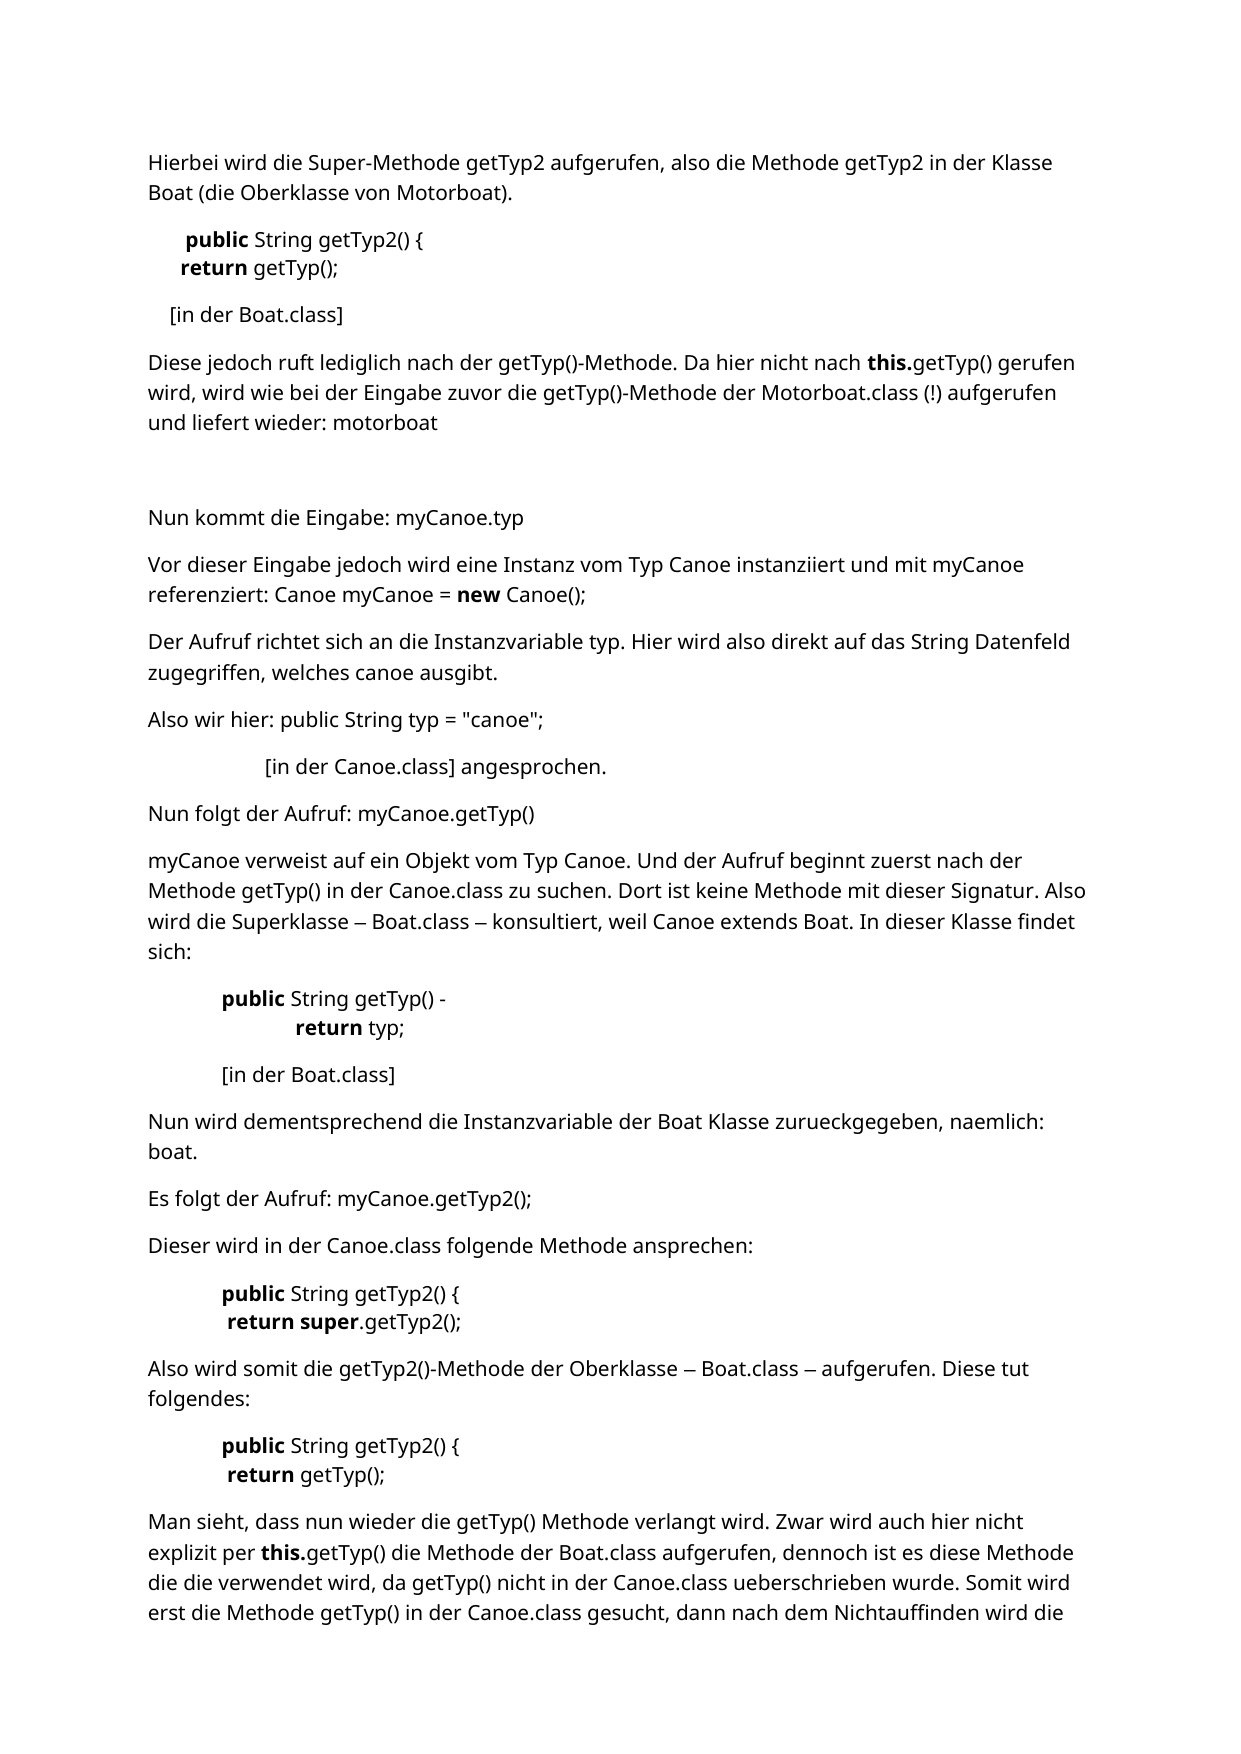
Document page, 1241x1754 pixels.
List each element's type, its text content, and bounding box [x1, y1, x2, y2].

text myCanoe verweist auf ein Objekt vom Typ Canoe. Und der Aufruf beginnt zuerst nach der Methode getTyp() in der Canoe.class zu suchen. Dort ist keine Methode mit dieser Signatur. Also wird die Superklasse – Boat.class – konsultiert, weil Canoe extends Boat. In dieser Klasse findet sich: [148, 846, 1093, 966]
text Nun kommt die Eingabe: myCanoe.typ [148, 503, 1093, 531]
text Nun folgt der Aufruf: myCanoe.getTyp() [148, 799, 1093, 827]
text return getTyp(); [148, 253, 1093, 282]
text Es folgt der Aufruf: myCanoe.getTyp2(); [148, 1184, 1093, 1213]
text public String getTyp() - [148, 984, 1093, 1013]
text [in der Boat.class] [148, 301, 1093, 329]
text Man sieht, dass nun wieder die getTyp() Methode verlangt wird. Zwar wird auch hier nicht explizit per this.getTyp() die Methode der Boat.class aufgerufen, dennoch ist es diese Methode die die verwendet wird, da getTyp() nicht in der Canoe.class ueberschrieben wurde. Somit wird erst die Methode getTyp() in der Canoe.class gesucht, dann nach dem Nichtauffinden wird die [148, 1507, 1093, 1627]
text Hierbei wird die Super-Methode getTyp2 aufgerufen, also die Methode getTyp2 in der Klasse Boat (die Oberklasse von Motorboat). [148, 148, 1093, 206]
text [in der Boat.class] [148, 1060, 1093, 1088]
text Diese jedoch ruft lediglich nach der getTyp()-Methode. Da hier nicht nach this.getTyp() gerufen wird, wird wie bei der Eingabe zuvor die getTyp()-Methode der Motorboat.class (!) aufgerufen und liefert wieder: motorboat [148, 348, 1093, 437]
text public String getTyp2() { [148, 1432, 1093, 1460]
text return getTyp(); [148, 1460, 1093, 1488]
text Der Aufruf richtet sich an die Instanzvariable typ. Hier wird also direkt auf das String Datenfeld zugegriffen, welches canoe ausgibt. [148, 627, 1093, 686]
text public String getTyp2() { [148, 225, 1093, 253]
text Vor dieser Eingabe jedoch wird eine Instanz vom Typ Canoe instanziiert und mit myCanoe referenziert: Canoe myCanoe = new Canoe(); [148, 550, 1093, 609]
text Also wird somit die getTyp2()-Methode der Oberklasse – Boat.class – aufgerufen. Diese tut folgendes: [148, 1354, 1093, 1413]
text public String getTyp2() { [148, 1279, 1093, 1307]
text Also wir hier: public String typ = "canoe"; [148, 705, 1093, 733]
text return typ; [148, 1013, 1093, 1041]
text Dieser wird in der Canoe.class folgende Methode ansprechen: [148, 1232, 1093, 1260]
text [in der Canoe.class] angesprochen. [148, 752, 1093, 780]
text Nun wird dementsprechend die Instanzvariable der Boat Klasse zurueckgegeben, naemlich: boat. [148, 1107, 1093, 1166]
text return super.getTyp2(); [148, 1307, 1093, 1336]
